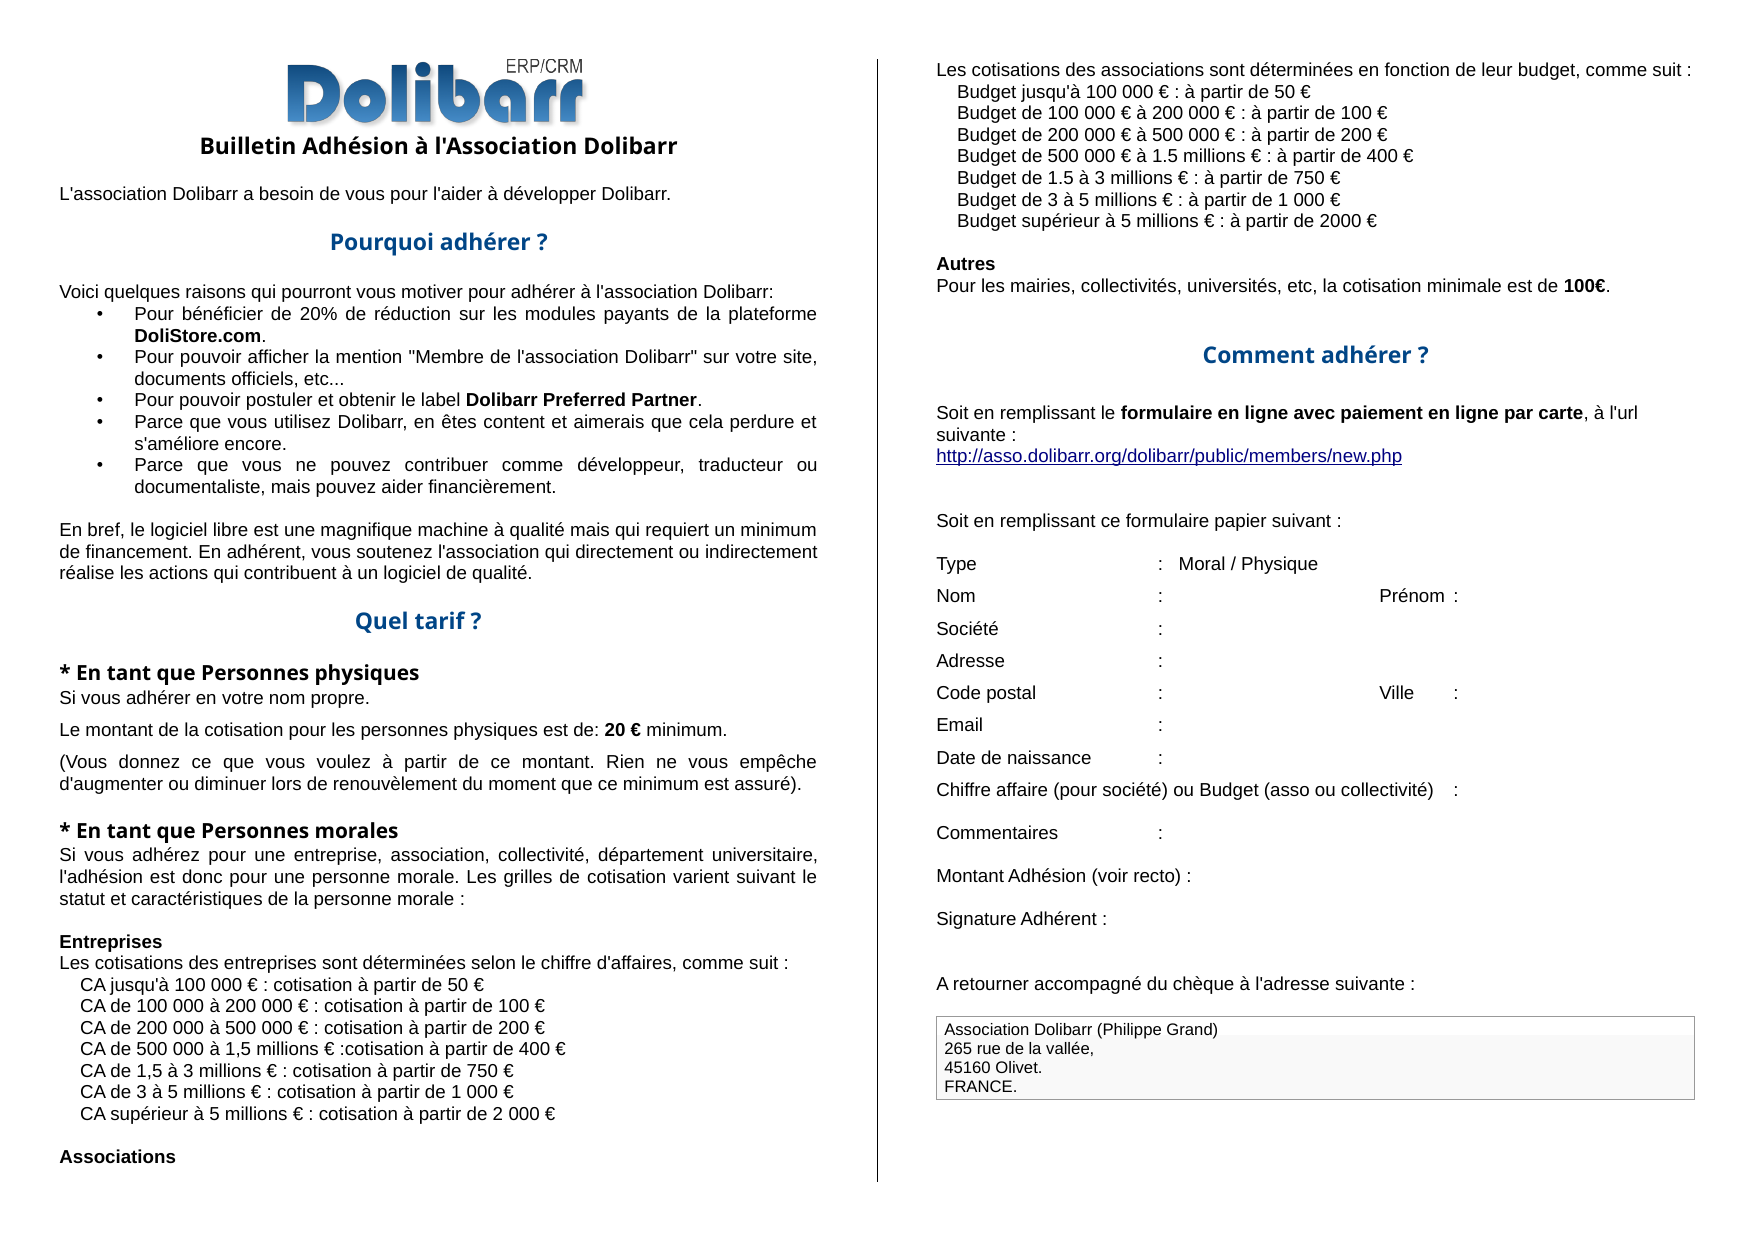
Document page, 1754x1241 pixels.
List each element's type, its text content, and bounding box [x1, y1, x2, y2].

text Adresse : [936, 650, 1695, 671]
text Budget supérieur à 5 millions € : à partir de 2000 € [936, 210, 1695, 232]
text Commentaires : [936, 822, 1695, 843]
text 45160 Olivet. [937, 1054, 1694, 1073]
text CA de 1,5 à 3 millions € : cotisation à partir de 750 € [59, 1060, 818, 1081]
text Budget de 500 000 € à 1.5 millions € : à partir de 400 € [936, 145, 1695, 167]
list Parce que vous ne pouvez contribuer comme développeur, traducteur ou documentaliste, mais pouvez aider financièrement. [97, 454, 818, 497]
text CA jusqu'à 100 000 € : cotisation à partir de 50 € [59, 973, 818, 995]
text Si vous adhérer en votre nom propre. [59, 686, 818, 708]
text CA de 3 à 5 millions € : cotisation à partir de 1 000 € [59, 1081, 818, 1103]
text Quel tarif ? [59, 605, 818, 636]
text Les cotisations des associations sont déterminées en fonction de leur budget, comme suit : [936, 59, 1695, 81]
text Budget de 100 000 € à 200 000 € : à partir de 100 € [936, 102, 1695, 124]
text http://asso.dolibarr.org/dolibarr/public/members/new.php [936, 445, 1695, 467]
text Nom : Prénom : [936, 585, 1695, 607]
text Date de naissance : [936, 747, 1695, 768]
text Entreprises [59, 930, 818, 952]
text Signature Adhérent : [936, 908, 1695, 930]
text Voici quelques raisons qui pourront vous motiver pour adhérer à l'association Dolibarr: [59, 281, 818, 303]
text En bref, le logiciel libre est une magnifique machine à qualité mais qui requiert un minimum de financement. En adhérent, vous soutenez l'association qui directement ou indirectement réalise les actions qui contribuent à un logiciel de qualité. [59, 519, 818, 584]
list Pour pouvoir afficher la mention "Membre de l'association Dolibarr" sur votre site, documents officiels, etc... [97, 346, 818, 389]
text Autres [936, 253, 1695, 275]
text CA de 500 000 à 1,5 millions € :cotisation à partir de 400 € [59, 1038, 818, 1060]
text Builletin Adhésion à l'Association Dolibarr [59, 59, 818, 161]
text Associations [59, 1146, 818, 1168]
text Pourquoi adhérer ? [59, 226, 818, 257]
text Comment adhérer ? [936, 339, 1695, 371]
text CA de 200 000 à 500 000 € : cotisation à partir de 200 € [59, 1017, 818, 1038]
text Les cotisations des entreprises sont déterminées selon le chiffre d'affaires, comme suit : [59, 952, 818, 973]
text * En tant que Personnes morales [59, 816, 818, 844]
text 265 rue de la vallée, [937, 1035, 1694, 1054]
text Budget de 1.5 à 3 millions € : à partir de 750 € [936, 167, 1695, 188]
text Montant Adhésion (voir recto) : [936, 865, 1695, 887]
text Code postal : Ville : [936, 682, 1695, 703]
text Si vous adhérez pour une entreprise, association, collectivité, département universitaire, l'adhésion est donc pour une personne morale. Les grilles de cotisation varient suivant le statut et caractéristiques de la personne morale : [59, 844, 818, 909]
text Soit en remplissant le formulaire en ligne avec paiement en ligne par carte, à l'url suivante : [936, 402, 1695, 445]
text L'association Dolibarr a besoin de vous pour l'aider à développer Dolibarr. [59, 183, 818, 204]
text Chiffre affaire (pour société) ou Budget (asso ou collectivité) : [936, 779, 1695, 800]
text FRANCE. [937, 1073, 1694, 1099]
text * En tant que Personnes physiques [59, 658, 818, 686]
picture [287, 59, 590, 130]
text (Vous donnez ce que vous voulez à partir de ce montant. Rien ne vous empêche d'augmenter ou diminuer lors de renouvèlement du moment que ce minimum est assuré). [59, 751, 818, 794]
text Budget jusqu'à 100 000 € : à partir de 50 € [936, 81, 1695, 102]
text CA supérieur à 5 millions € : cotisation à partir de 2 000 € [59, 1103, 818, 1124]
text Société : [936, 617, 1695, 639]
text Association Dolibarr (Philippe Grand) [937, 1017, 1694, 1035]
list Parce que vous utilisez Dolibarr, en êtes content et aimerais que cela perdure et s'améliore encore. [97, 411, 818, 454]
text Email : [936, 714, 1695, 736]
text Budget de 200 000 € à 500 000 € : à partir de 200 € [936, 124, 1695, 145]
list Pour bénéficier de 20% de réduction sur les modules payants de la plateforme DoliStore.com. [97, 303, 818, 346]
text Soit en remplissant ce formulaire papier suivant : [936, 510, 1695, 531]
text Pour les mairies, collectivités, universités, etc, la cotisation minimale est de 100€. [936, 275, 1695, 296]
text Le montant de la cotisation pour les personnes physiques est de: 20 € minimum. [59, 719, 818, 740]
list Pour pouvoir postuler et obtenir le label Dolibarr Preferred Partner. [97, 389, 818, 411]
text A retourner accompagné du chèque à l'adresse suivante : [936, 973, 1695, 994]
text Type : Moral / Physique [936, 553, 1695, 574]
text Budget de 3 à 5 millions € : à partir de 1 000 € [936, 188, 1695, 210]
text CA de 100 000 à 200 000 € : cotisation à partir de 100 € [59, 995, 818, 1017]
